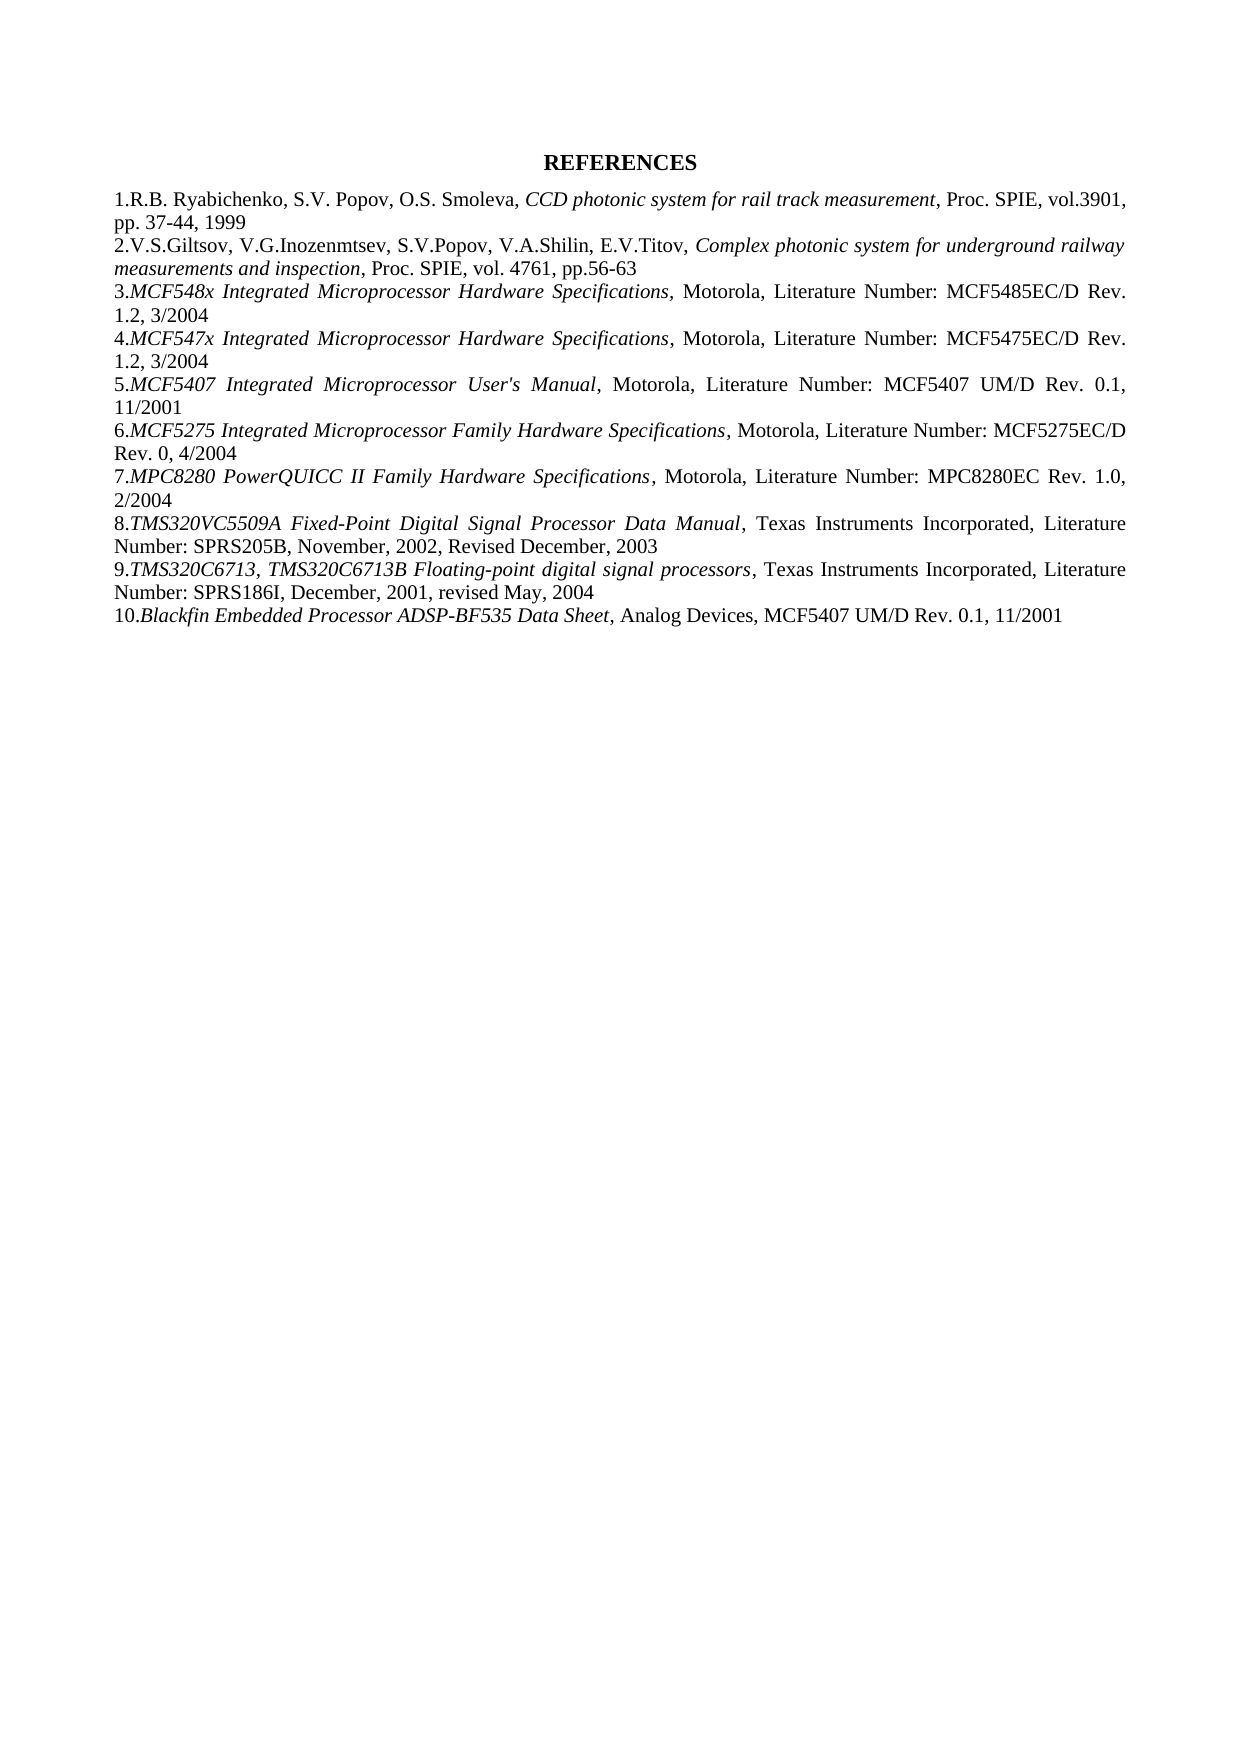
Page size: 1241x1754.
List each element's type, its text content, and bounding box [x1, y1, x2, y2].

list TMS320C6713, TMS320C6713B Floating-point digital signal processors, Texas Instruments Incorporated, Literature Number: SPRS186I, December, 2001, revised May, 2004 [114, 558, 1127, 604]
list MPC8280 PowerQUICC II Family Hardware Specifications, Motorola, Literature Number: MPC8280EC Rev. 1.0, 2/2004 [114, 465, 1127, 512]
text References [114, 150, 1127, 175]
list MCF548x Integrated Microprocessor Hardware Specifications, Motorola, Literature Number: MCF5485EC/D Rev. 1.2, 3/2004 [114, 280, 1127, 327]
list TMS320VC5509A Fixed-Point Digital Signal Processor Data Manual, Texas Instruments Incorporated, Literature Number: SPRS205B, November, 2002, Revised December, 2003 [114, 512, 1127, 558]
list V.S.Giltsov, V.G.Inozenmtsev, S.V.Popov, V.A.Shilin, E.V.Titov, Complex photonic system for underground railway measurements and inspection, Proc. SPIE, vol. 4761, pp.56-63 [114, 234, 1127, 280]
list R.B. Ryabichenko, S.V. Popov, O.S. Smoleva, CCD photonic system for rail track measurement, Proc. SPIE, vol.3901, pp. 37-44, 1999 [114, 188, 1127, 234]
list MCF547x Integrated Microprocessor Hardware Specifications, Motorola, Literature Number: MCF5475EC/D Rev. 1.2, 3/2004 [114, 327, 1127, 373]
list MCF5275 Integrated Microprocessor Family Hardware Specifications, Motorola, Literature Number: MCF5275EC/D Rev. 0, 4/2004 [114, 419, 1127, 465]
list Blackfin Embedded Processor ADSP-BF535 Data Sheet, Analog Devices, MCF5407 UM/D Rev. 0.1, 11/2001 [114, 604, 1127, 627]
list MCF5407 Integrated Microprocessor User's Manual, Motorola, Literature Number: MCF5407 UM/D Rev. 0.1, 11/2001 [114, 373, 1127, 419]
